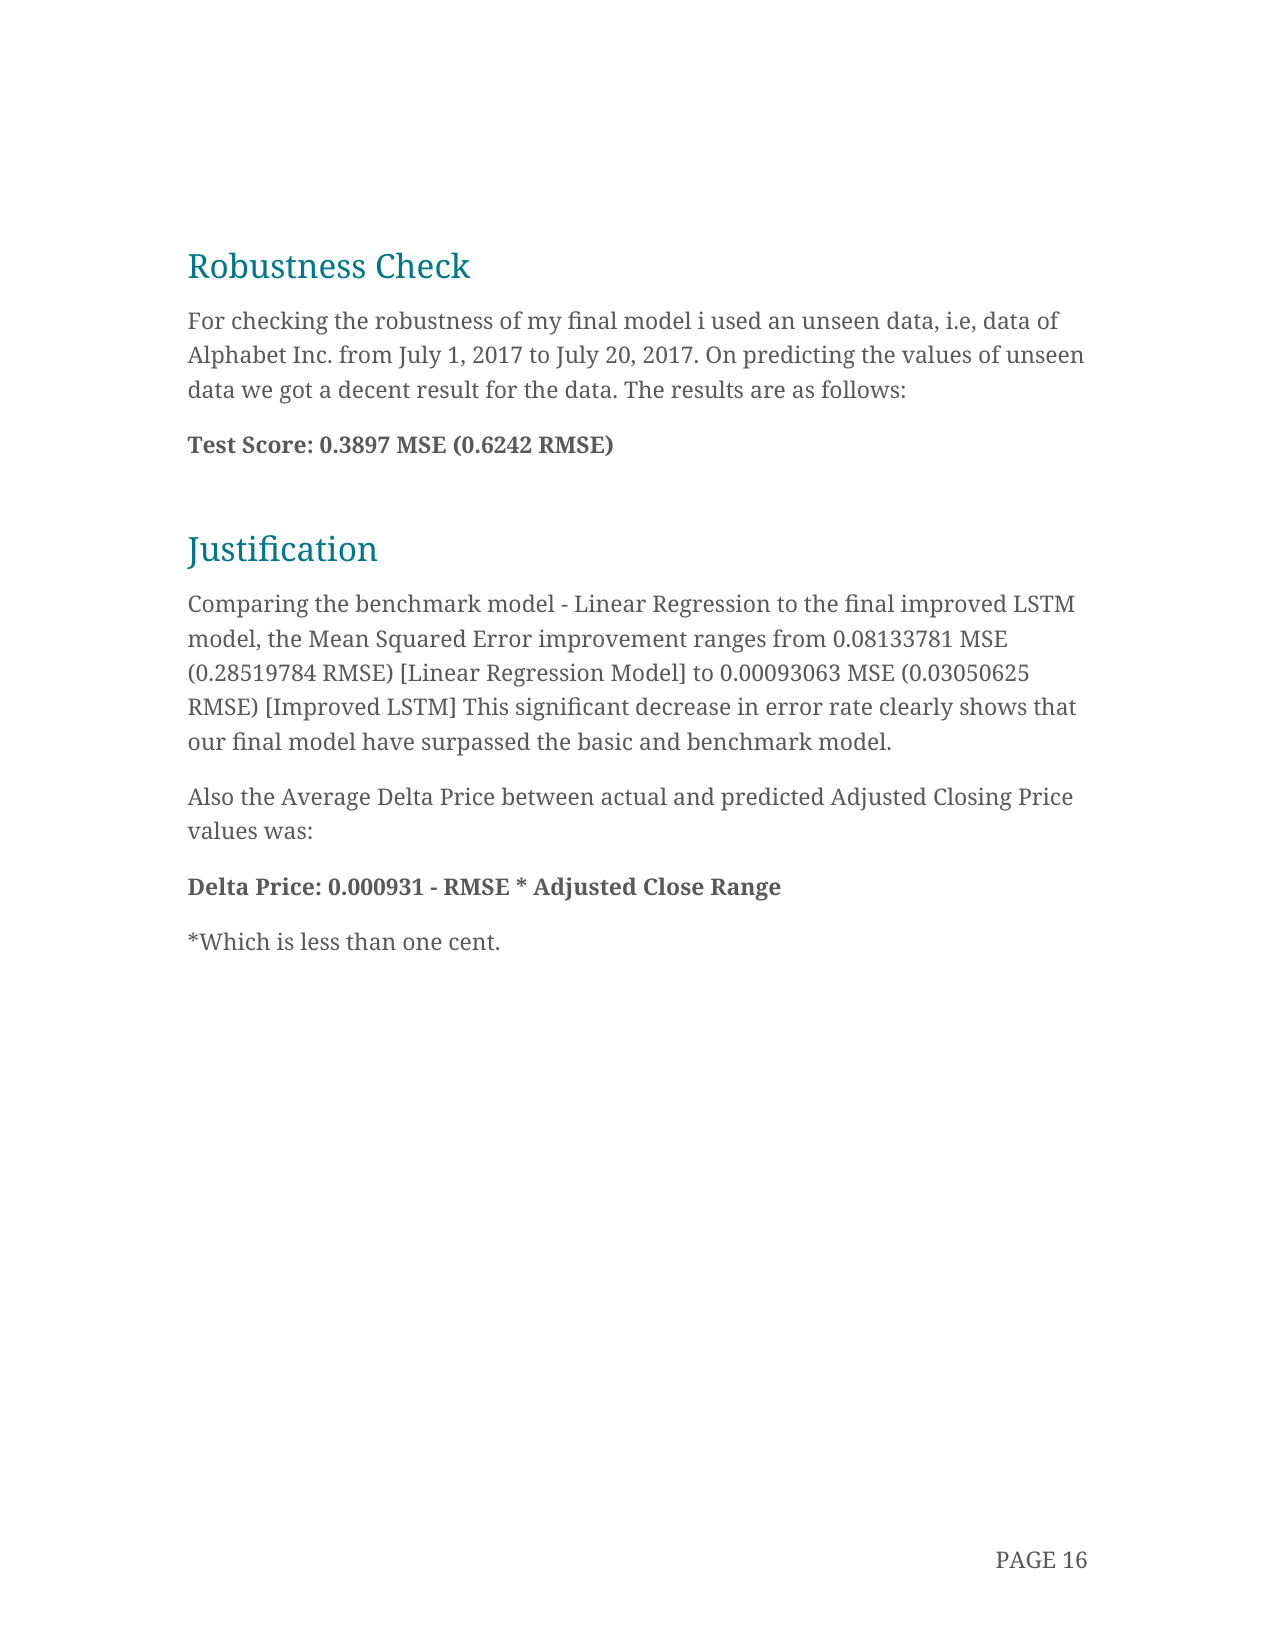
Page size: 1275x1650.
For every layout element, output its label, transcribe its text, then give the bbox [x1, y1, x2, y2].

subtitle Justification [187, 526, 1087, 571]
subtitle Robustness Check [187, 242, 1087, 288]
text Test Score: 0.3897 MSE (0.6242 RMSE) [187, 429, 1087, 460]
text *Which is less than one cent. [187, 926, 1087, 957]
text Comparing the benchmark model - Linear Regression to the final improved LSTM model, the Mean Squared Error improvement ranges from 0.08133781 MSE (0.28519784 RMSE) [Linear Regression Model] to 0.00093063 MSE (0.03050625 RMSE) [Improved LSTM] This significant decrease in error rate clearly shows that our final model have surpassed the basic and benchmark model. [187, 588, 1087, 757]
text Delta Price: 0.000931 - RMSE * Adjusted Close Range [187, 870, 1087, 902]
text Also the Average Delta Price between actual and predicted Adjusted Closing Price values was: [187, 781, 1087, 846]
text For checking the robustness of my final model i used an unseen data, i.e, data of Alphabet Inc. from July 1, 2017 to July 20, 2017. On predicting the values of unseen data we got a decent result for the data. The results are as follows: [187, 305, 1087, 405]
